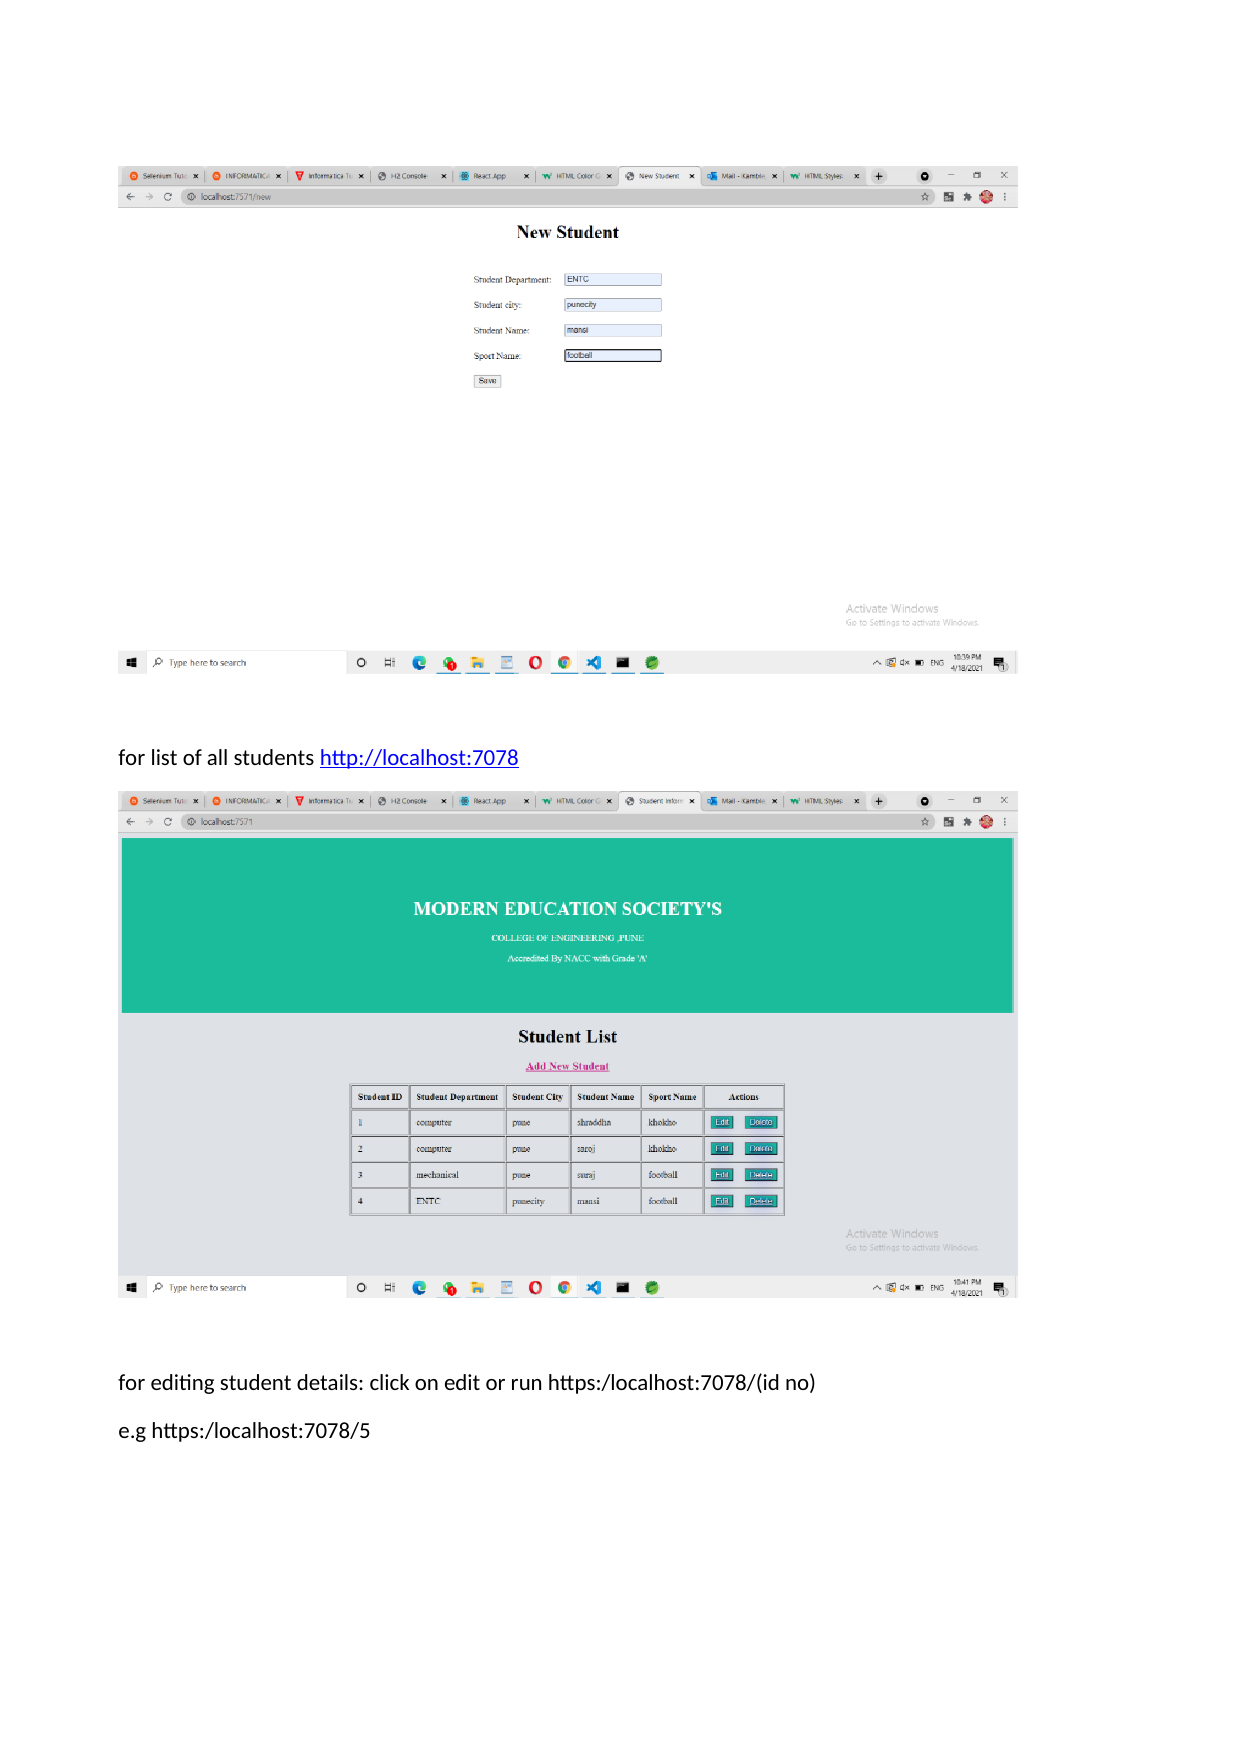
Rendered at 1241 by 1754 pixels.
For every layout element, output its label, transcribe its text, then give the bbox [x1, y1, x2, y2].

text e.g https:/localhost:7078/5 [118, 1417, 1122, 1444]
text for list of all students http://localhost:7078 [118, 743, 1122, 771]
text for editing student details: click on edit or run https:/localhost:7078/(id no) [118, 1368, 1122, 1396]
